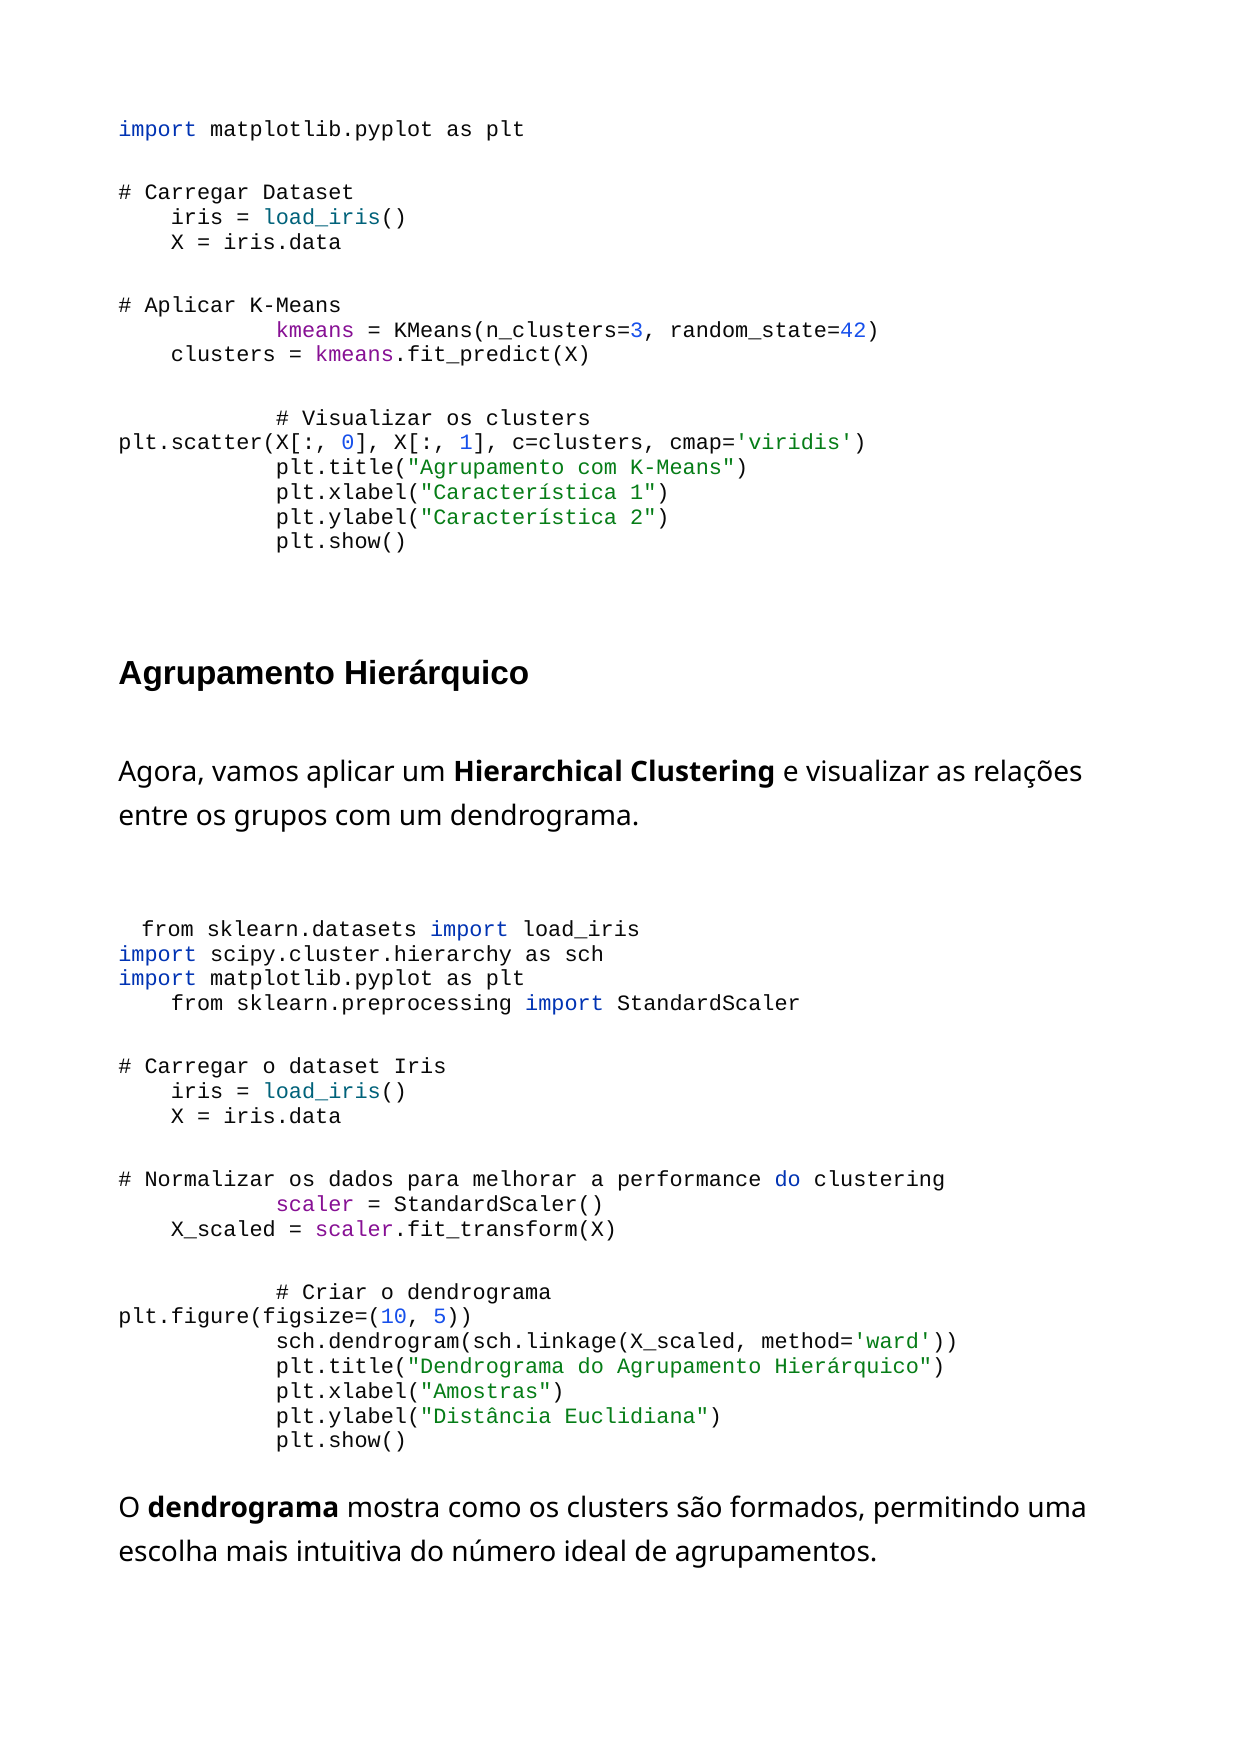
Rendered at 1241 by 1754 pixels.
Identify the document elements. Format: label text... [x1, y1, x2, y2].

subtitle Agrupamento Hierárquico [118, 653, 1122, 691]
text import matplotlib.pyplot as plt # Carregar Dataset iris = load_iris() X = iris.data # Aplicar K-Means kmeans = KMeans(n_clusters=3, random_state=42) clusters = kmeans.fit_predict(X) # Visualizar os clusters plt.scatter(X[:, 0], X[:, 1], c=clusters, cmap='viridis') plt.title("Agrupamento com K-Means") plt.xlabel("Característica 1") plt.ylabel("Característica 2") plt.show() [118, 118, 1122, 555]
text O dendrograma mostra como os clusters são formados, permitindo uma escolha mais intuitiva do número ideal de agrupamentos. [118, 1487, 1122, 1569]
text from sklearn.datasets import load_iris import scipy.cluster.hierarchy as sch import matplotlib.pyplot as plt from sklearn.preprocessing import StandardScaler # Carregar o dataset Iris iris = load_iris() X = iris.data # Normalizar os dados para melhorar a performance do clustering scaler = StandardScaler() X_scaled = scaler.fit_transform(X) # Criar o dendrograma plt.figure(figsize=(10, 5)) sch.dendrogram(sch.linkage(X_scaled, method='ward')) plt.title("Dendrograma do Agrupamento Hierárquico") plt.xlabel("Amostras") plt.ylabel("Distância Euclidiana") plt.show() [118, 913, 1122, 1454]
text Agora, vamos aplicar um Hierarchical Clustering e visualizar as relações entre os grupos com um dendrograma. [118, 751, 1122, 834]
